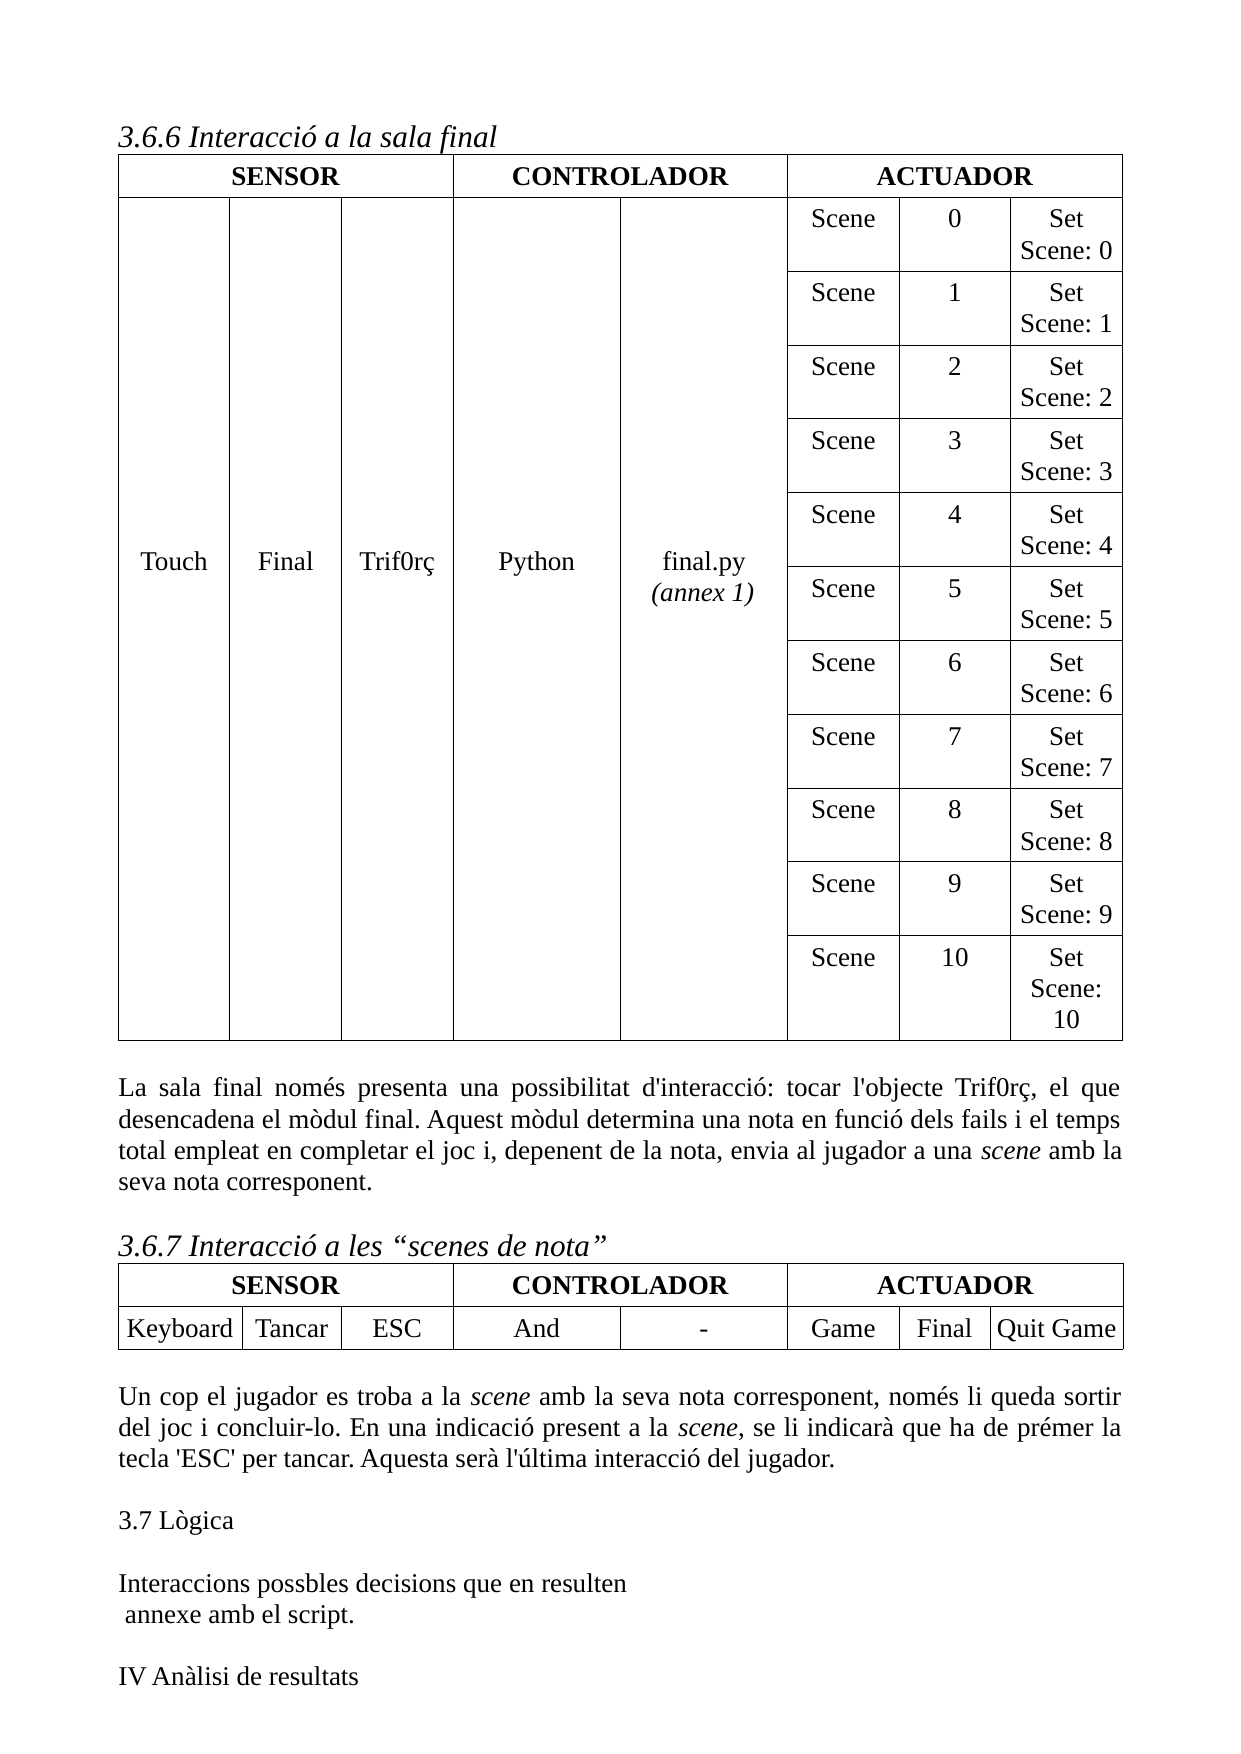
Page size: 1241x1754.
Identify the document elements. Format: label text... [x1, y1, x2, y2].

table_cell ESC [342, 1307, 453, 1349]
table_cell Scene [788, 493, 899, 566]
table_cell Set Scene: 3 [1011, 419, 1122, 492]
text 3.7 Lògica [118, 1504, 1122, 1536]
table_header SENSOR [119, 155, 453, 197]
table_cell 9 [900, 862, 1010, 935]
table_cell Scene [788, 641, 899, 714]
table_header ACTUADOR [788, 1264, 1123, 1306]
table_cell Set Scene: 5 [1011, 567, 1122, 640]
table_cell Scene [788, 198, 899, 271]
table_cell Set Scene: 9 [1011, 862, 1122, 935]
table_cell Set Scene: 4 [1011, 493, 1122, 566]
table_cell 10 [900, 936, 1010, 1040]
text Un cop el jugador es troba a la scene amb la seva nota corresponent, només li queda sortir del joc i concluir-lo. En una indicació present a la scene, se li indicarà que ha de prémer la tecla 'ESC' per tancar. Aquesta serà l'última interacció del jugador. [118, 1380, 1122, 1473]
text annexe amb el script. [118, 1598, 1122, 1629]
table_cell final.py (annex 1) [621, 198, 787, 1040]
table_cell Set Scene: 7 [1011, 715, 1122, 788]
table_header SENSOR [119, 1264, 453, 1306]
table_cell 1 [900, 272, 1010, 344]
table_header CONTROLADOR [454, 155, 787, 197]
table_cell 2 [900, 346, 1010, 418]
table_cell 8 [900, 789, 1010, 861]
table_cell 0 [900, 198, 1010, 271]
table_cell 4 [900, 493, 1010, 566]
table_cell Quit Game [991, 1307, 1123, 1349]
table_cell Set Scene: 6 [1011, 641, 1122, 714]
table_cell Game [788, 1307, 899, 1349]
table_cell Scene [788, 789, 899, 861]
table_cell Scene [788, 419, 899, 492]
table_cell Scene [788, 936, 899, 1040]
text IV Anàlisi de resultats [118, 1660, 1122, 1691]
table_cell Tancar [243, 1307, 341, 1349]
table_cell Scene [788, 567, 899, 640]
table_cell - [621, 1307, 787, 1349]
table_cell Python [454, 198, 620, 1040]
table_cell Touch [119, 198, 229, 1040]
table_cell Set Scene: 0 [1011, 198, 1122, 271]
table_cell Scene [788, 346, 899, 418]
text Interaccions possbles decisions que en resulten [118, 1567, 1122, 1598]
table_cell Set Scene: 8 [1011, 789, 1122, 861]
text La sala final només presenta una possibilitat d'interacció: tocar l'objecte Trif0rç, el que desencadena el mòdul final. Aquest mòdul determina una nota en funció dels fails i el temps total empleat en completar el joc i, depenent de la nota, envia al jugador a una scene amb la seva nota corresponent. [118, 1072, 1122, 1196]
table_cell Set Scene: 10 [1011, 936, 1122, 1040]
table_cell 6 [900, 641, 1010, 714]
table_cell And [454, 1307, 620, 1349]
table_cell Trif0rç [342, 198, 453, 1040]
table_header ACTUADOR [788, 155, 1122, 197]
table_cell Scene [788, 272, 899, 344]
table_cell 3 [900, 419, 1010, 492]
table_cell Scene [788, 862, 899, 935]
table_cell Final [230, 198, 341, 1040]
table_header CONTROLADOR [454, 1264, 787, 1306]
table_cell Set Scene: 1 [1011, 272, 1122, 344]
table_cell Final [900, 1307, 990, 1349]
table_cell Scene [788, 715, 899, 788]
text 3.6.6 Interacció a la sala final [118, 118, 1122, 154]
table_cell Keyboard [119, 1307, 242, 1349]
table_cell 5 [900, 567, 1010, 640]
table_cell 7 [900, 715, 1010, 788]
text 3.6.7 Interacció a les “scenes de nota” [118, 1227, 1122, 1263]
table_cell Set Scene: 2 [1011, 346, 1122, 418]
